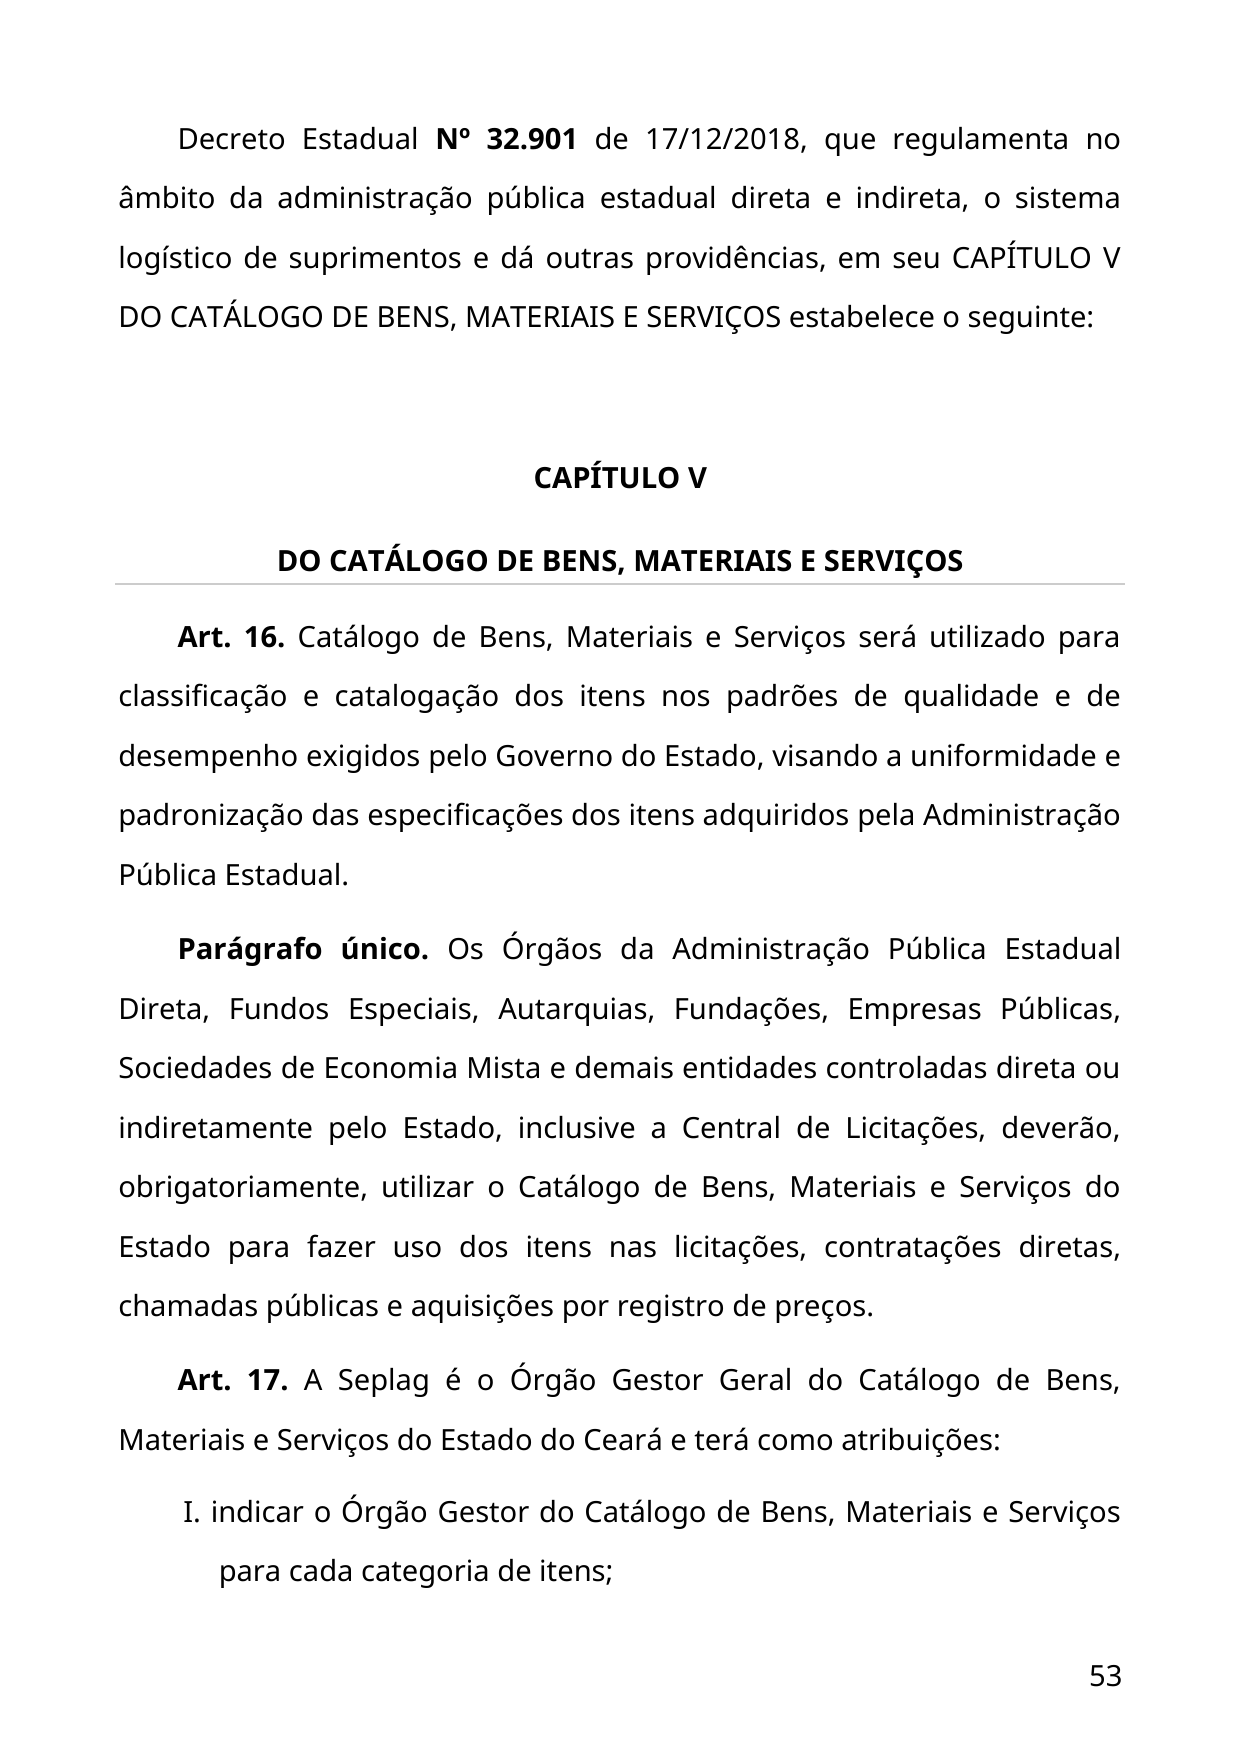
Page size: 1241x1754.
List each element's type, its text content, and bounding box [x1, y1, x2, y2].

text Art. 16. Catálogo de Bens, Materiais e Serviços será utilizado para classificação e catalogação dos itens nos padrões de qualidade e de desempenho exigidos pelo Governo do Estado, visando a uniformidade e padronização das especificações dos itens adquiridos pela Administração Pública Estadual. [118, 616, 1122, 894]
text I. indicar o Órgão Gestor do Catálogo de Bens, Materiais e Serviços para cada categoria de itens; [183, 1491, 1122, 1590]
text Parágrafo único. Os Órgãos da Administração Pública Estadual Direta, Fundos Especiais, Autarquias, Fundações, Empresas Públicas, Sociedades de Economia Mista e demais entidades controladas direta ou indiretamente pelo Estado, inclusive a Central de Licitações, deverão, obrigatoriamente, utilizar o Catálogo de Bens, Materiais e Serviços do Estado para fazer uso dos itens nas licitações, contratações diretas, chamadas públicas e aquisições por registro de preços. [118, 928, 1122, 1325]
text Decreto Estadual Nº 32.901 de 17/12/2018, que regulamenta no âmbito da administração pública estadual direta e indireta, o sistema logístico de suprimentos e dá outras providências, em seu CAPÍTULO V DO CATÁLOGO DE BENS, MATERIAIS E SERVIÇOS estabelece o seguinte: [118, 118, 1122, 336]
subtitle DO CATÁLOGO DE BENS, MATERIAIS E SERVIÇOS [115, 537, 1125, 583]
text Art. 17. A Seplag é o Órgão Gestor Geral do Catálogo de Bens, Materiais e Serviços do Estado do Ceará e terá como atribuições: [118, 1359, 1122, 1459]
subtitle CAPÍTULO V [115, 454, 1125, 497]
